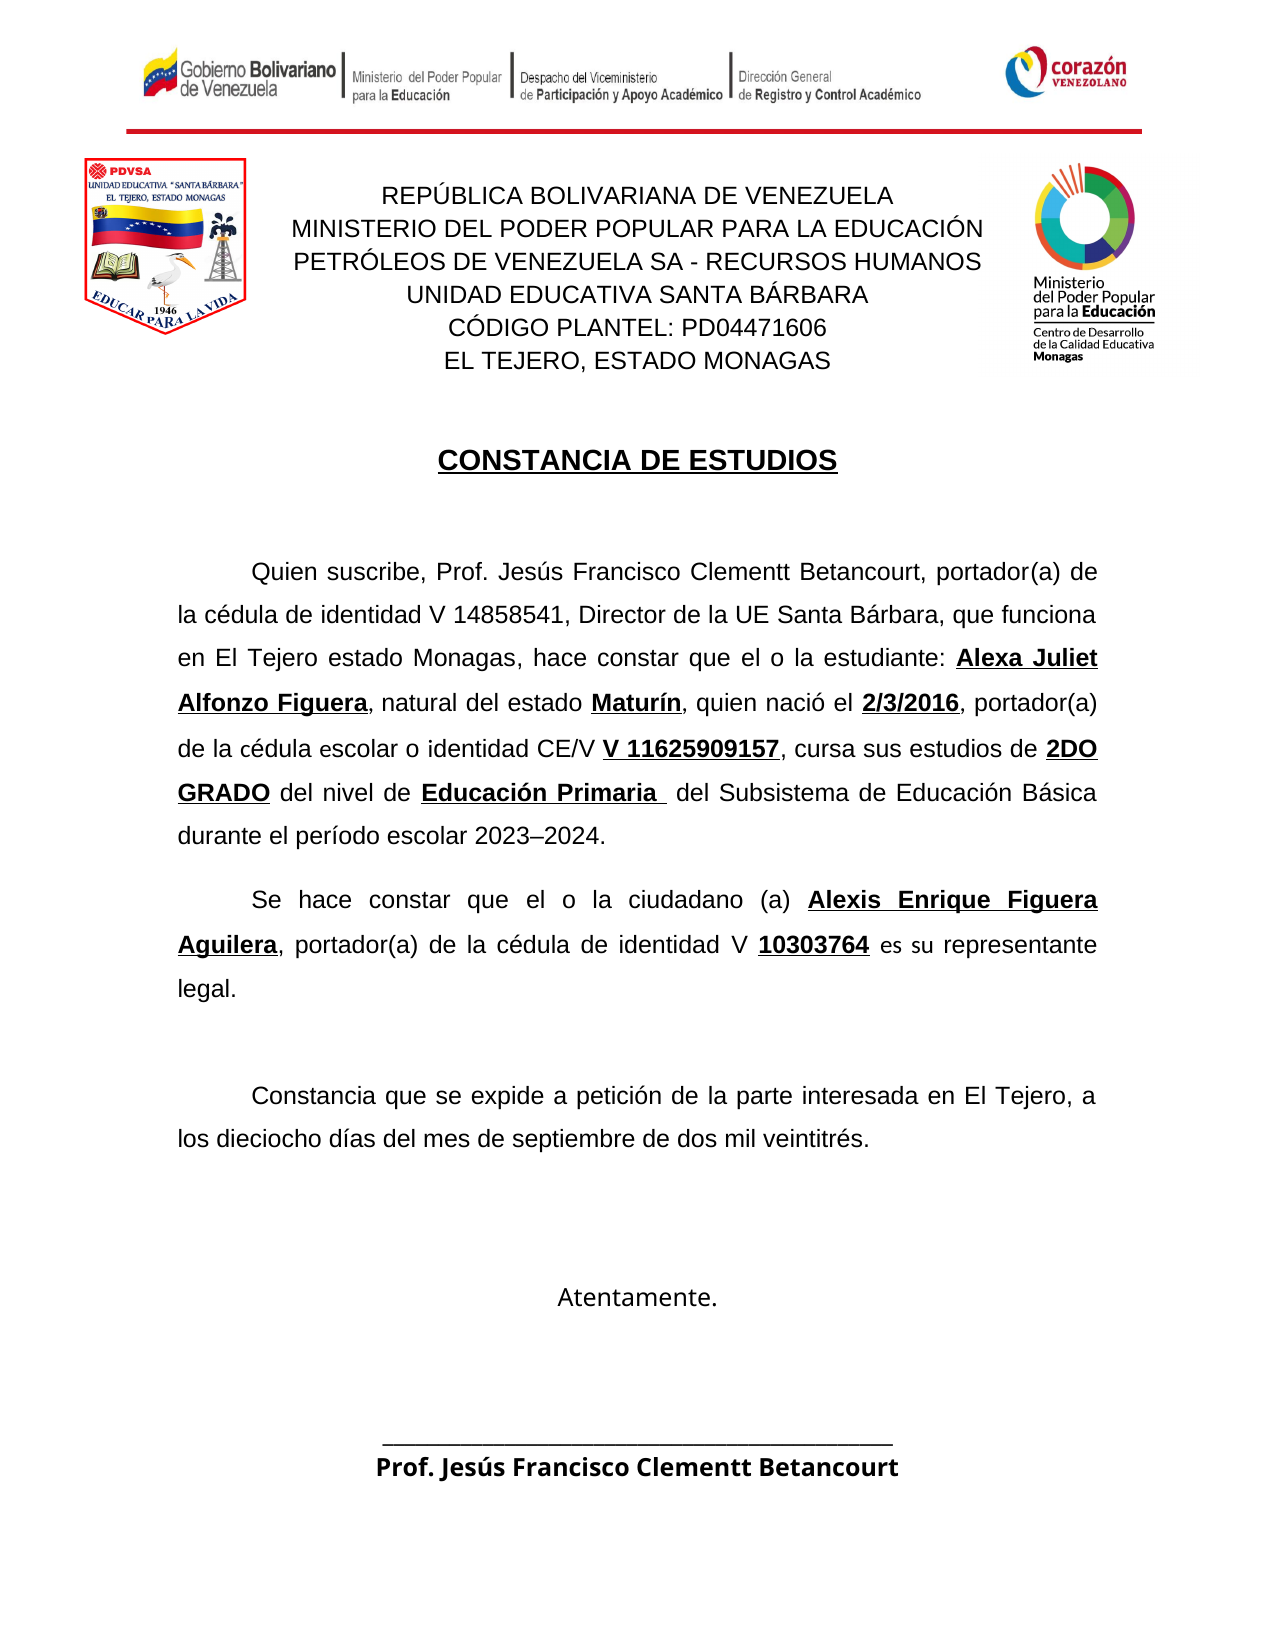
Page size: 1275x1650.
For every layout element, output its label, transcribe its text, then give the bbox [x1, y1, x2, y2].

picture [79, 158, 252, 335]
text Quien suscribe, Prof. Jesús Francisco Clementt Betancourt, portador(a) de la cédula de identidad V 14858541, Director de la UE Santa Bárbara, que funciona en El Tejero estado Monagas, hace constar que el o la estudiante: Alexa Juliet Alfonzo Figuera, natural del estado Maturín, quien nació el 2/3/2016, portador(a) de la cédula escolar o identidad CE/V V 11625909157, cursa sus estudios de 2DO GRADO del nivel de Educación Primaria del Subsistema de Educación Básica durante el período escolar 2023–2024. [177, 557, 1098, 849]
text CÓDIGO PLANTEL: PD04471606 [177, 313, 978, 341]
text Atentamente. [177, 1279, 1098, 1313]
text Se hace constar que el o la ciudadano (a) Alexis Enrique Figuera Aguilera, portador(a) de la cédula de identidad V 10303764 es su representante legal. [177, 885, 1098, 1002]
subtitle PETRÓLEOS DE VENEZUELA SA - RECURSOS HUMANOS [252, 247, 978, 275]
text ______________________________________________ [177, 1416, 1098, 1450]
text UNIDAD EDUCATIVA SANTA BÁRBARA [252, 280, 978, 308]
picture [978, 153, 1200, 377]
subtitle CONSTANCIA DE ESTUDIOS [177, 443, 1098, 476]
picture [126, 11, 1142, 134]
text Prof. Jesús Francisco Clementt Betancourt [177, 1450, 1098, 1484]
text EL TEJERO, ESTADO MONAGAS [177, 346, 978, 374]
text Constancia que se expide a petición de la parte interesada en El Tejero, a los dieciocho días del mes de septiembre de dos mil veintitrés. [177, 1081, 1098, 1153]
subtitle REPÚBLICA BOLIVARIANA DE VENEZUELA [252, 181, 978, 209]
subtitle MINISTERIO DEL PODER POPULAR PARA LA EDUCACIÓN [252, 214, 978, 242]
